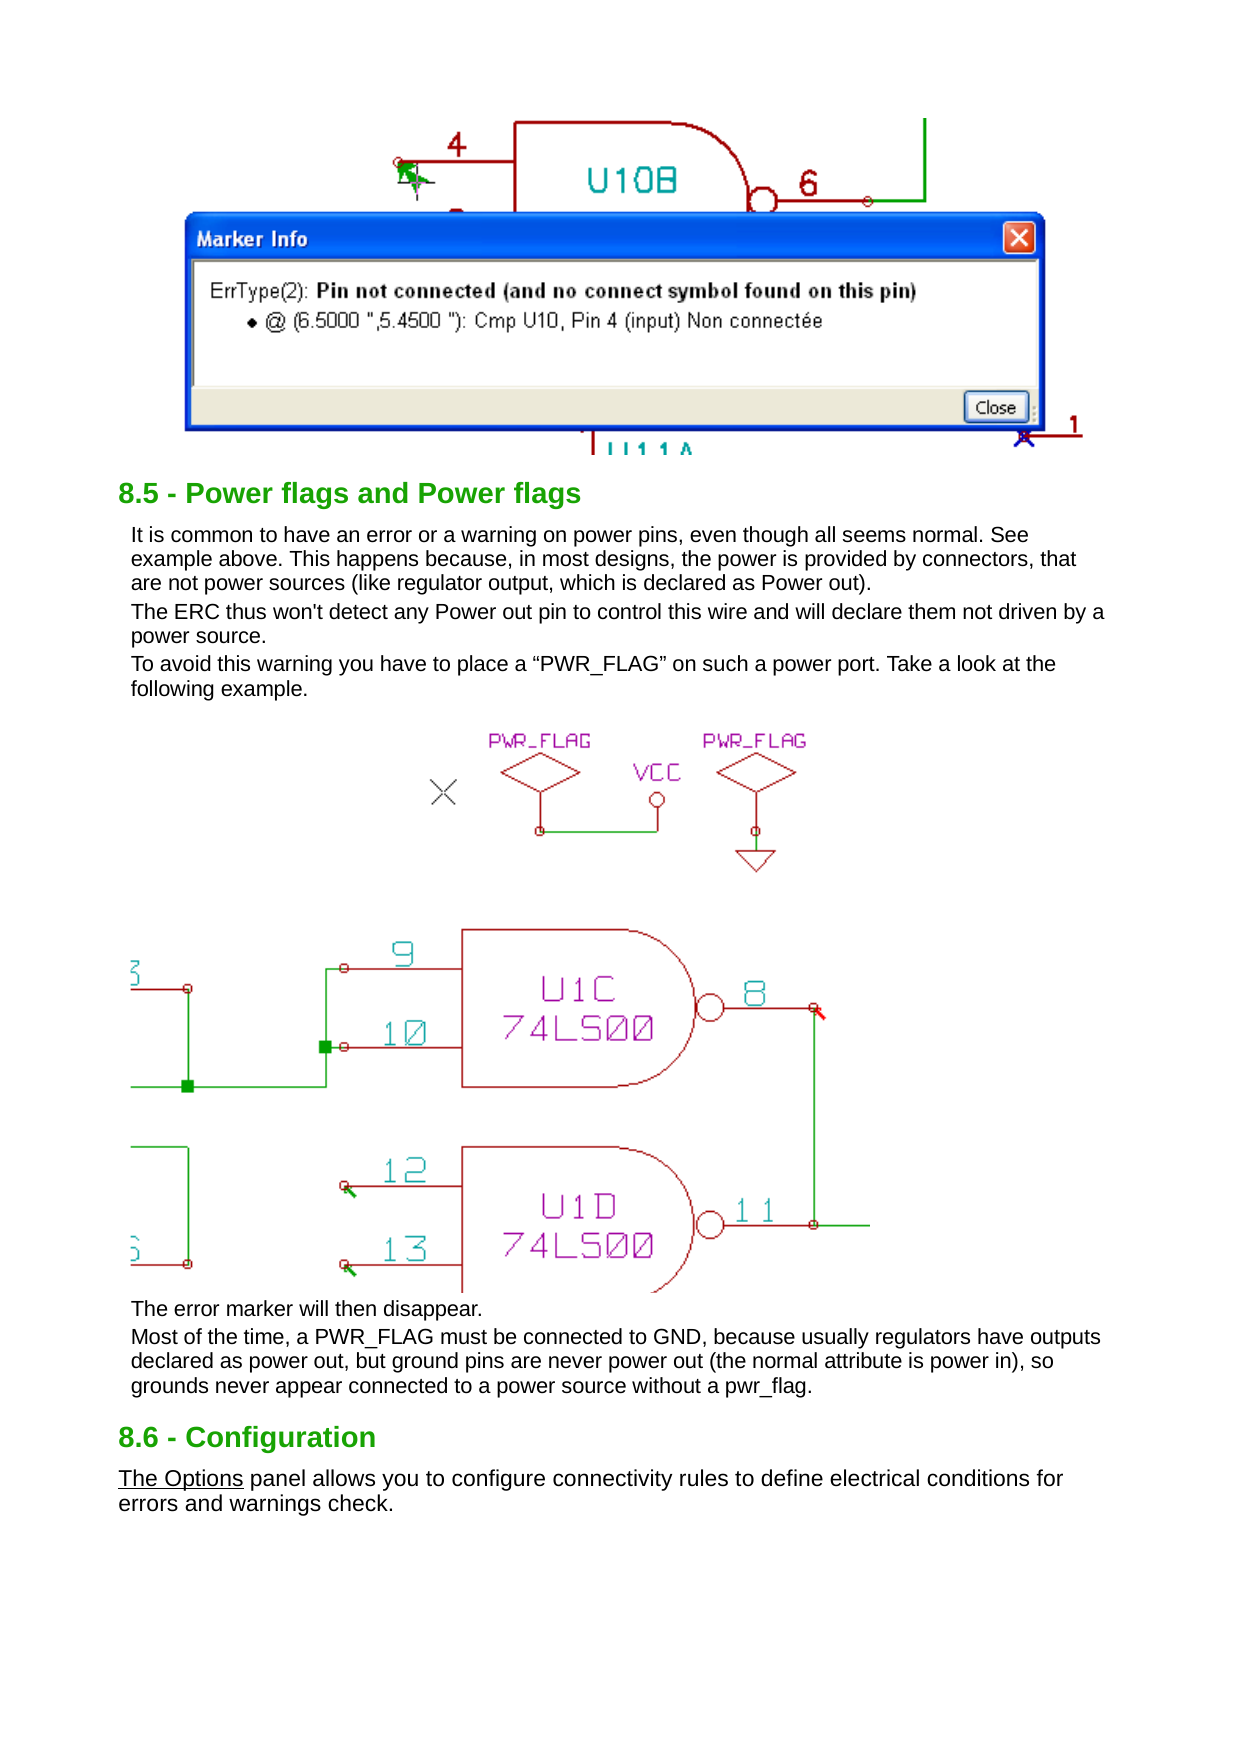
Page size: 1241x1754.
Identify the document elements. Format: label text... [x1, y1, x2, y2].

text Most of the time, a PWR_FLAG must be connected to GND, because usually regulators have outputs declared as power out, but ground pins are never power out (the normal attribute is power in), so grounds never appear connected to a power source without a pwr_flag. [131, 1325, 1109, 1397]
text To avoid this warning you have to place a “PWR_FLAG” on such a power port. Take a look at the following example. [131, 652, 1109, 701]
text It is common to have an error or a warning on power pins, even though all seems normal. See example above. This happens because, in most designs, the power is provided by connectors, that are not power sources (like regulator output, which is declared as Power out). [131, 522, 1109, 595]
text The ERC thus won't detect any Power out pin to control this wire and will declare them not driven by a power source. [131, 599, 1109, 648]
text The error marker will then disappear. [131, 1296, 1109, 1321]
subtitle Configuration [118, 1421, 1122, 1453]
text The Options panel allows you to configure connectivity rules to define electrical conditions for errors and warnings check. [118, 1466, 1122, 1517]
picture [157, 118, 1083, 455]
subtitle Power flags and Power flags [118, 477, 1122, 510]
